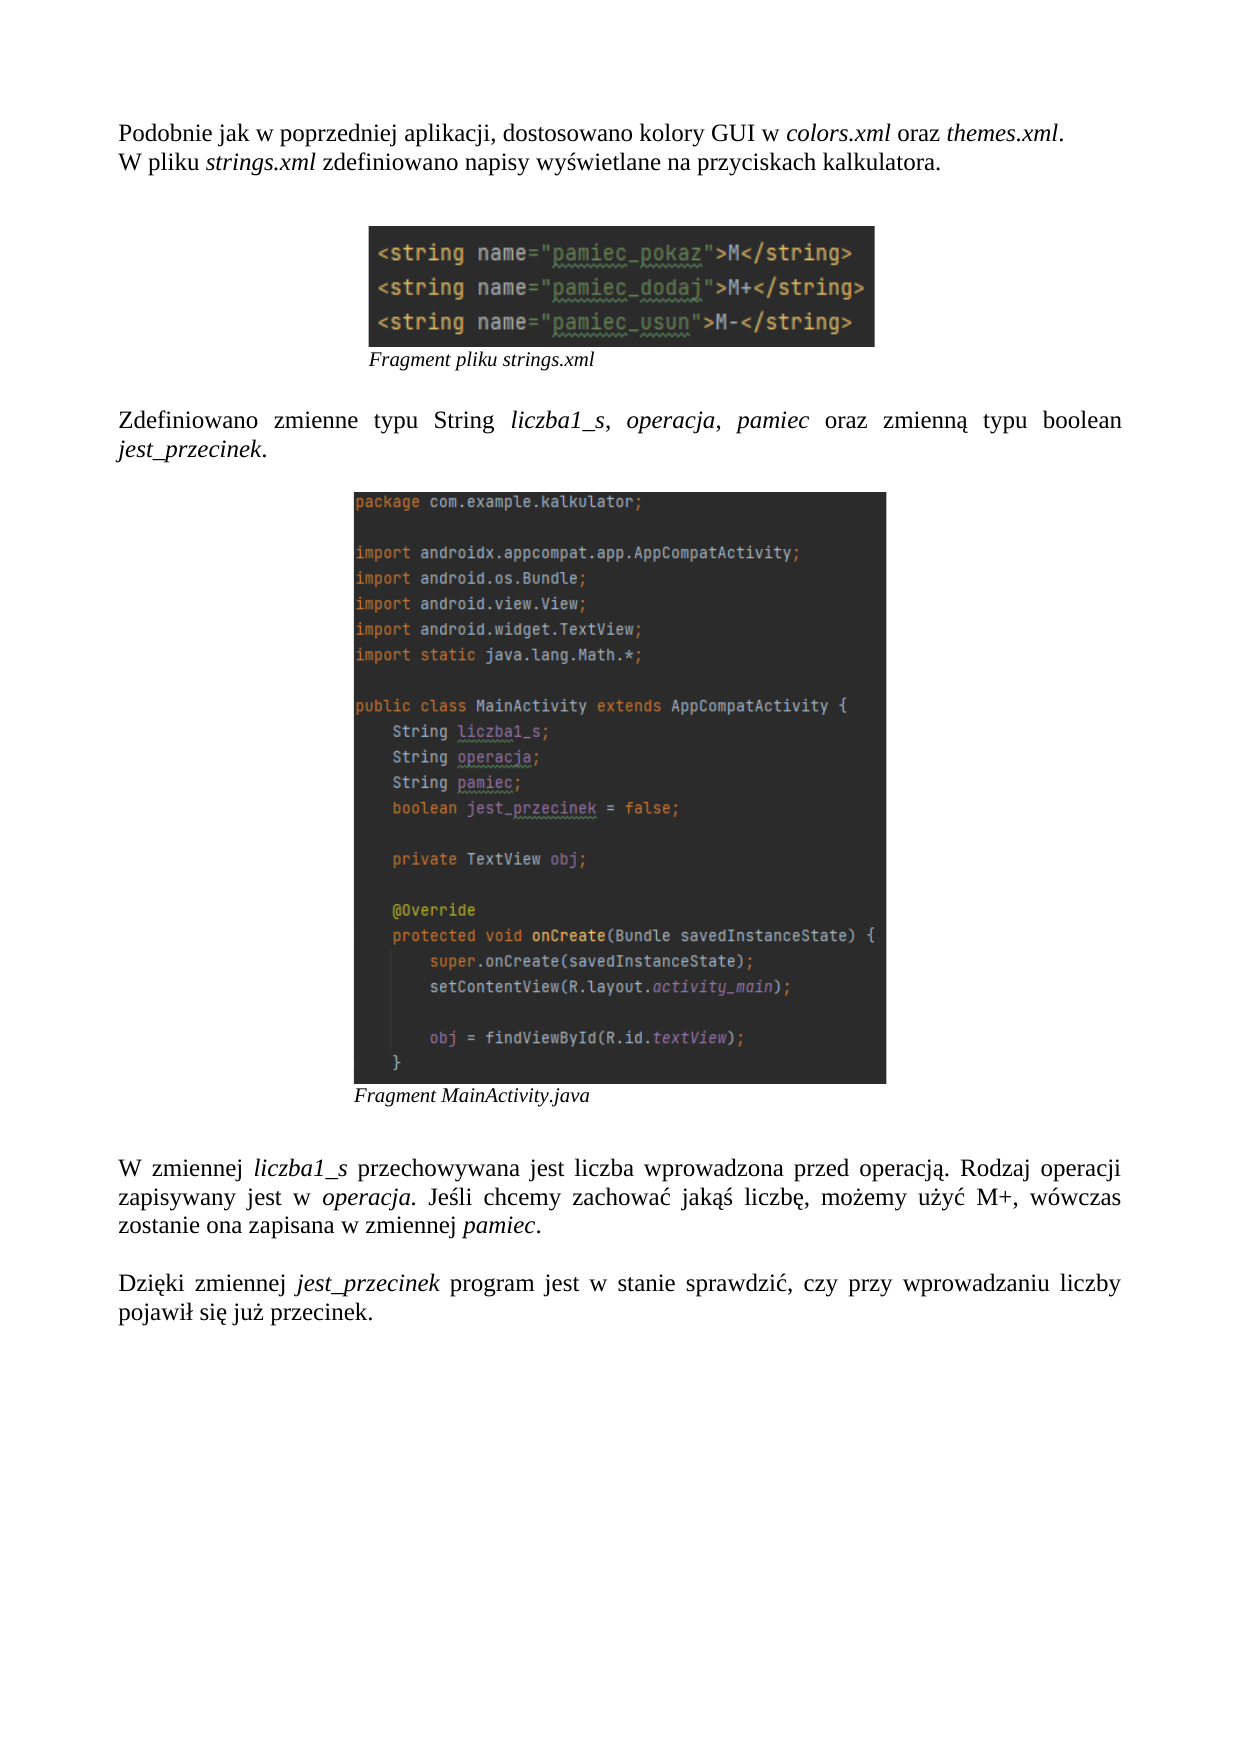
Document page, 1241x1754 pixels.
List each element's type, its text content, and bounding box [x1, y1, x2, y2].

text Zdefiniowano zmienne typu String liczba1_s, operacja, pamiec oraz zmienną typu boolean jest_przecinek. [118, 406, 1122, 463]
text Fragment pliku strings.xml [368, 347, 875, 371]
text W pliku strings.xml zdefiniowano napisy wyświetlane na przyciskach kalkulatora. [118, 147, 1122, 176]
text W zmiennej liczba1_s przechowywana jest liczba wprowadzona przed operacją. Rodzaj operacji zapisywany jest w operacja. Jeśli chcemy zachować jakąś liczbę, możemy użyć M+, wówczas zostanie ona zapisana w zmiennej pamiec. [118, 1153, 1122, 1239]
picture [368, 226, 875, 347]
picture [353, 492, 887, 1084]
text Dzięki zmiennej jest_przecinek program jest w stanie sprawdzić, czy przy wprowadzaniu liczby pojawił się już przecinek. [118, 1268, 1122, 1326]
text Fragment MainActivity.java [354, 1084, 886, 1107]
text Podobnie jak w poprzedniej aplikacji, dostosowano kolory GUI w colors.xml oraz themes.xml. [118, 118, 1122, 147]
